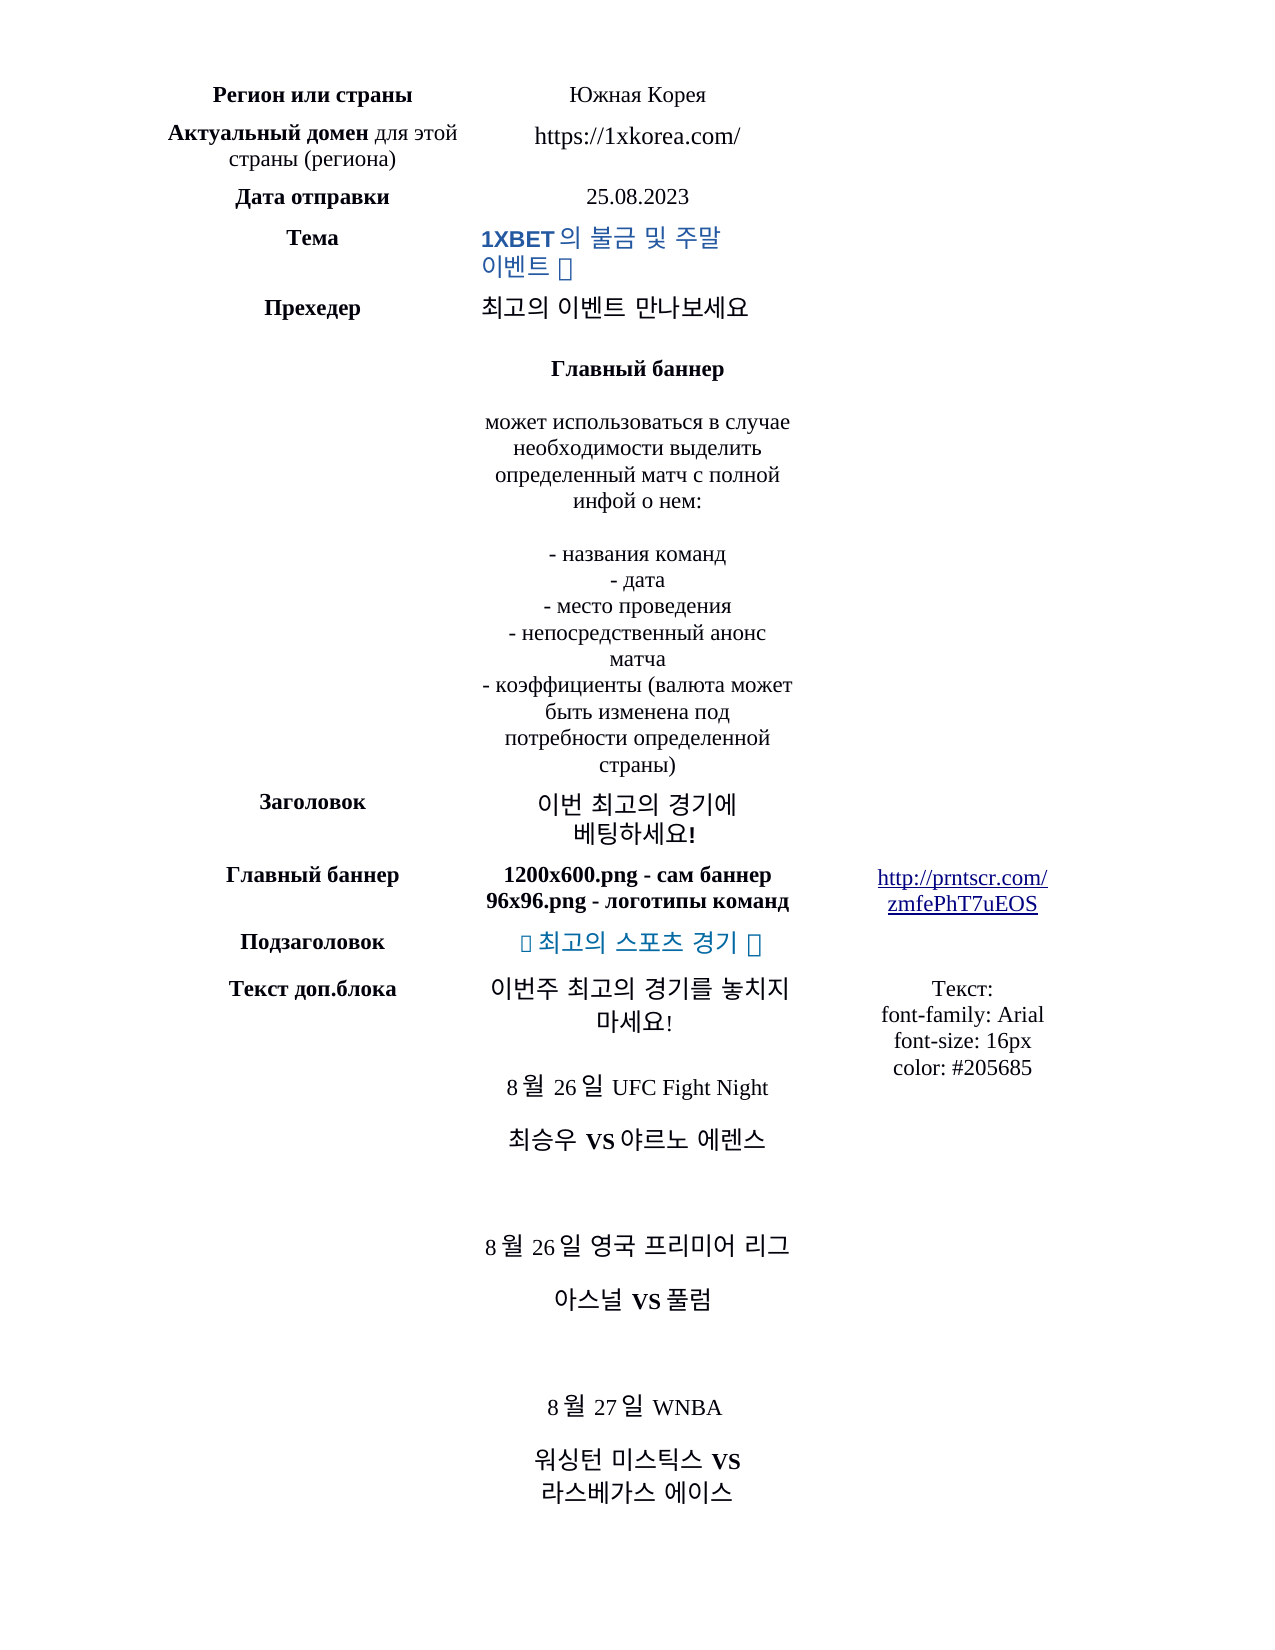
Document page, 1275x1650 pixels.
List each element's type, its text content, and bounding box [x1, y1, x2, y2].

table_cell 🔹 최고의 스포츠 경기 🔹 [475, 923, 800, 969]
table_cell 이번주 최고의 경기를 놓치지 마세요! 8월 26일 UFC Fight Night 최승우 VS 야르노 에렌스 8월 26일 영국 프리미어 리그 아스널 VS 풀럼 8월 27일 WNBA 워싱턴 미스틱스 VS 라스베가스 에이스 [475, 969, 800, 1539]
table_cell 최고의 이벤트 만나보세요 [475, 289, 800, 349]
table_cell [800, 219, 1125, 288]
table_cell Актуальный домен для этой страны (региона) [150, 113, 475, 177]
table_cell Главный баннер может использоваться в случае необходимости выделить определенный матч с полной инфой о нем: - названия команд - дата - место проведения - непосредственный анонс матча - коэффициенты (валюта может быть изменена под потребности определенной страны) [475, 350, 800, 783]
table_cell 25.08.2023 [475, 177, 800, 219]
table_header Южная Корея [475, 75, 800, 113]
table_cell [800, 289, 1125, 349]
table_cell Заголовок [150, 783, 475, 855]
table_cell 1XBET의 불금 및 주말 이벤트 🤗 [475, 219, 800, 288]
table_cell Дата отправки [150, 177, 475, 219]
table_cell https://1xkorea.com/ [475, 113, 800, 177]
table_cell [800, 113, 1125, 177]
table_cell 이번 최고의 경기에 베팅하세요! [475, 783, 800, 855]
table_cell Подзаголовок [150, 923, 475, 969]
table_cell http://prntscr.com/zmfePhT7uEOS [800, 855, 1125, 922]
table_header [800, 75, 1125, 113]
table_cell Прехедер [150, 289, 475, 349]
table_header Регион или страны [150, 75, 475, 113]
table_cell Главный баннер [150, 855, 475, 922]
table_cell [800, 177, 1125, 219]
table_cell Тема [150, 219, 475, 288]
table_cell [800, 923, 1125, 969]
table_cell [150, 350, 475, 783]
table_cell Текст доп.блока [150, 969, 475, 1539]
table_cell [800, 783, 1125, 855]
table_cell Текст: font-family: Arial font-size: 16px color: #205685 [800, 969, 1125, 1539]
table_cell 1200х600.png - сам баннер 96x96.png - логотипы команд [475, 855, 800, 922]
